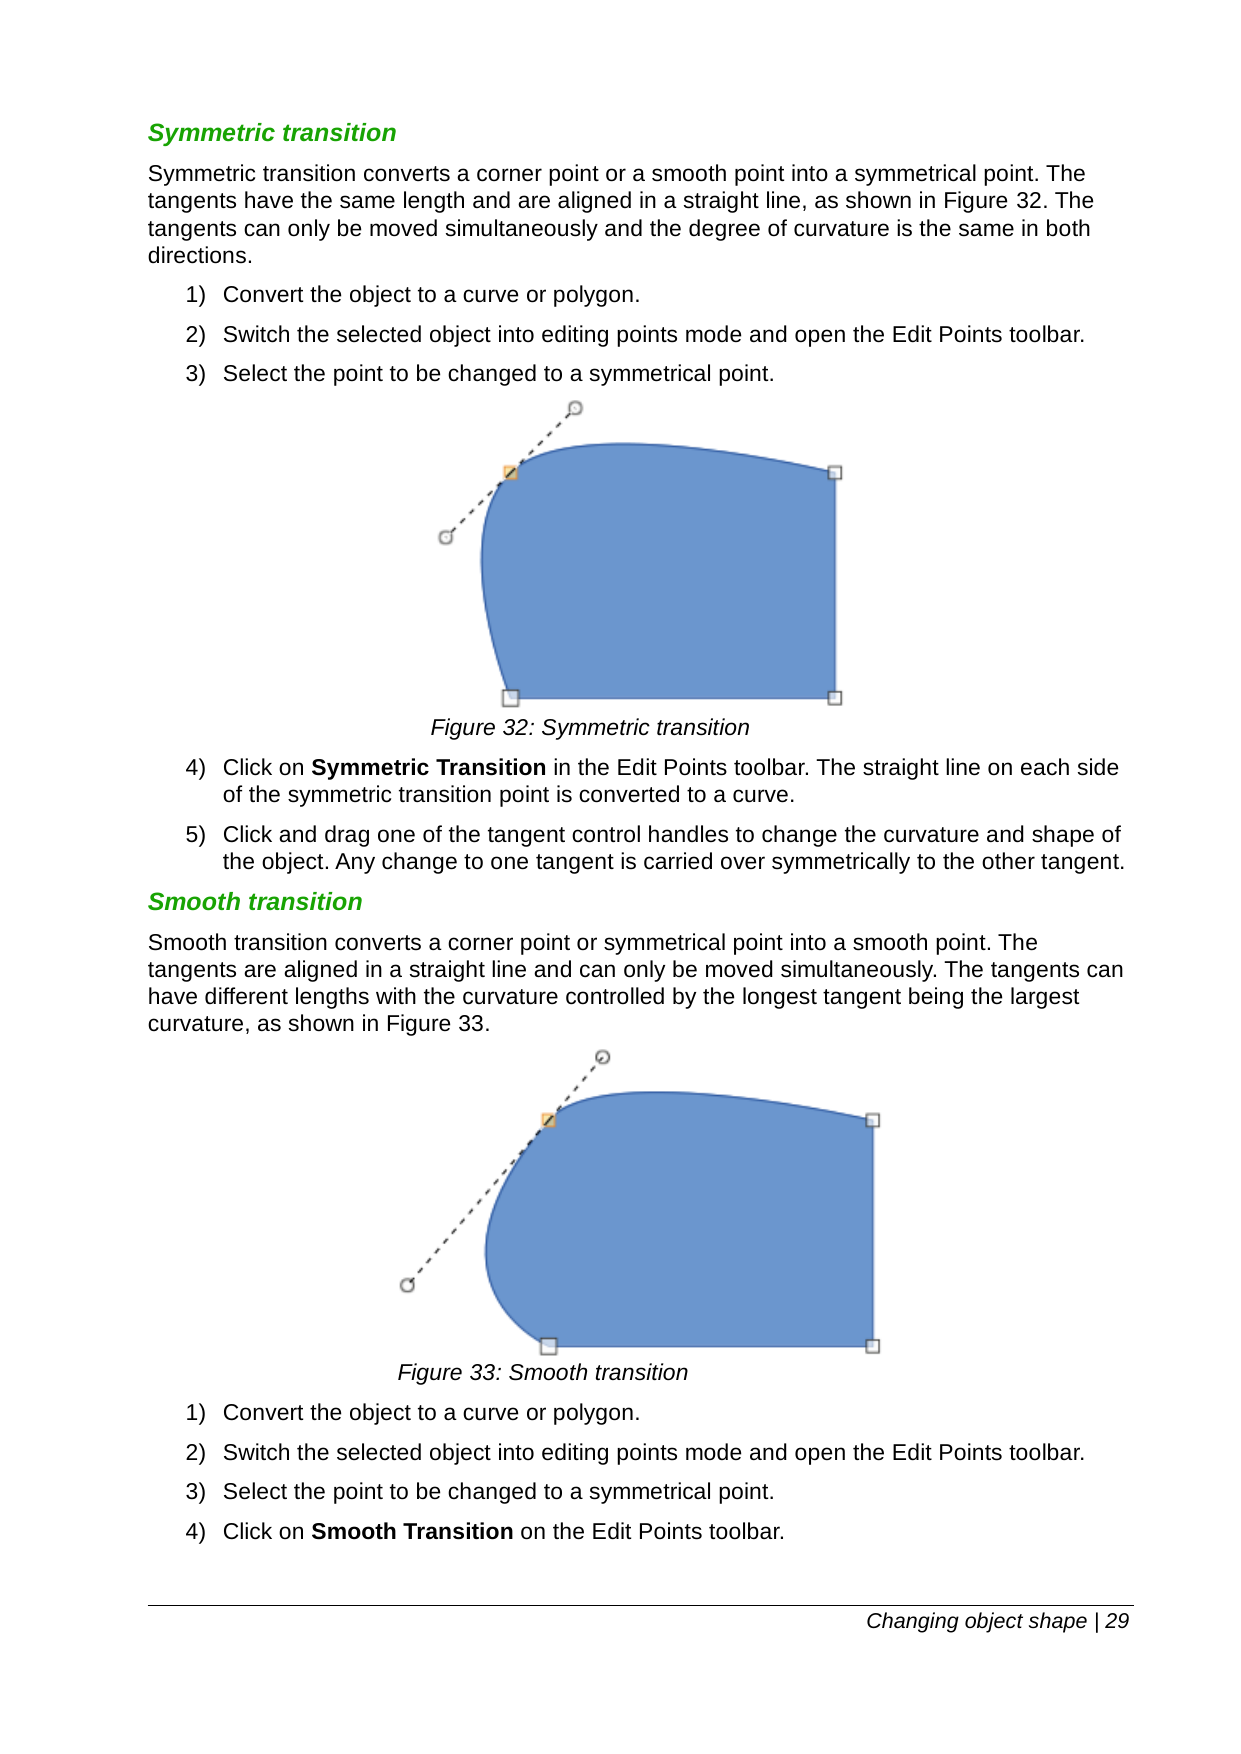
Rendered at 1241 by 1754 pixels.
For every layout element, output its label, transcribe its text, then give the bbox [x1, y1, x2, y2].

list Click on Smooth Transition on the Edit Points toolbar. [206, 1517, 1134, 1544]
list Select the point to be changed to a symmetrical point. [206, 360, 1134, 387]
subtitle Symmetric transition [148, 118, 1134, 147]
text Figure 32: Symmetric transition [430, 714, 851, 741]
list Switch the selected object into editing points mode and open the Edit Points toolbar. [206, 1438, 1134, 1465]
text Smooth transition converts a corner point or symmetrical point into a smooth point. The tangents are aligned in a straight line and can only be moved simultaneously. The tangents can have different lengths with the curvature controlled by the longest tangent being the largest curvature, as shown in Figure 33. [148, 928, 1134, 1037]
text Symmetric transition converts a corner point or a smooth point into a symmetrical point. The tangents have the same length and are aligned in a straight line, as shown in Figure 32. The tangents can only be moved simultaneously and the degree of curvature is the same in both directions. [148, 160, 1134, 268]
picture [430, 399, 852, 714]
list Select the point to be changed to a symmetrical point. [206, 1477, 1134, 1504]
list Click on Symmetric Transition in the Edit Points toolbar. The straight line on each side of the symmetric transition point is converted to a curve. [206, 753, 1134, 807]
subtitle Smooth transition [148, 887, 1134, 916]
list Convert the object to a curve or polygon. [206, 1398, 1134, 1425]
list Click and drag one of the tangent control handles to change the curvature and shape of the object. Any change to one tangent is carried over symmetrically to the other tangent. [206, 820, 1134, 874]
text Figure 33: Smooth transition [397, 1359, 884, 1386]
list Convert the object to a curve or polygon. [206, 281, 1134, 308]
list Switch the selected object into editing points mode and open the Edit Points toolbar. [206, 320, 1134, 347]
picture [397, 1049, 885, 1359]
